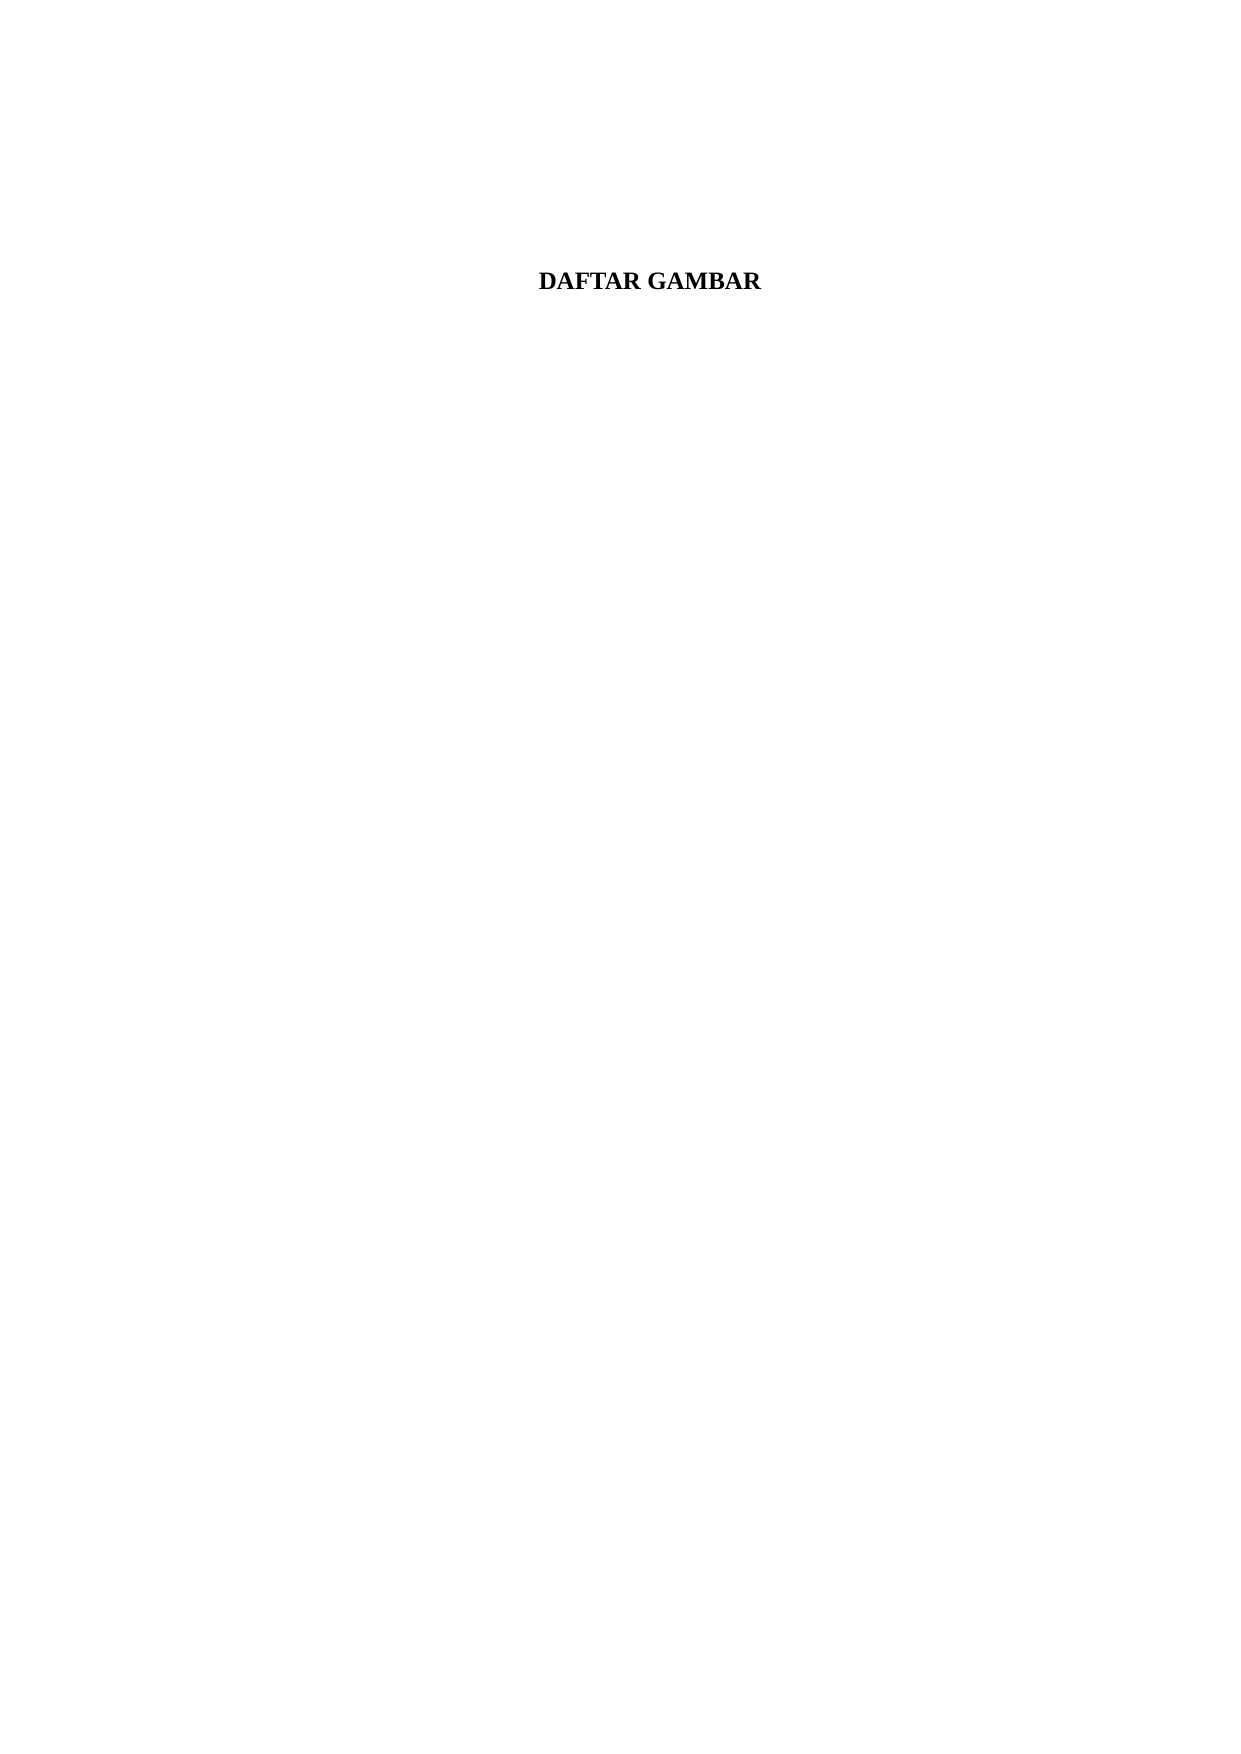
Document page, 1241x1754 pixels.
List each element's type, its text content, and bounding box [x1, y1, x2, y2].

text DAFTAR GAMBAR [236, 266, 1063, 294]
